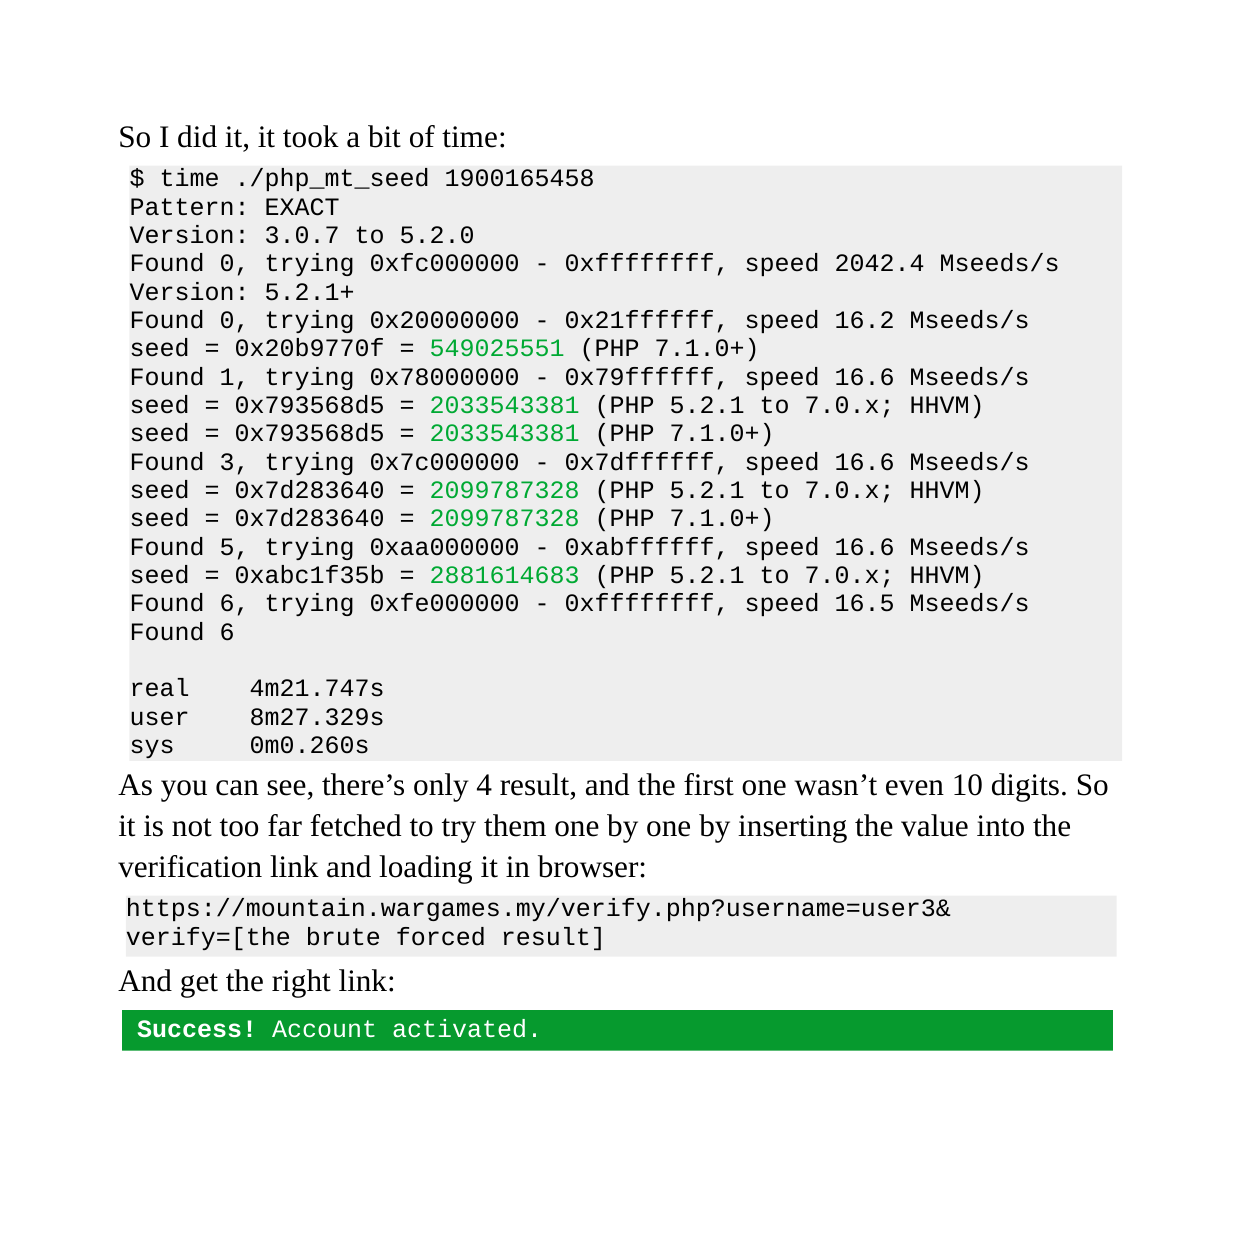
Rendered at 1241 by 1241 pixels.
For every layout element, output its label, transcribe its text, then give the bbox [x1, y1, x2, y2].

text And get the right link: [118, 890, 1122, 998]
text As you can see, there’s only 4 result, and the first one wasn’t even 10 digits. So it is not too far fetched to try them one by one by inserting the value into the verification link and loading it in browser: [118, 159, 1122, 885]
text So I did it, it took a bit of time: [118, 118, 1122, 154]
